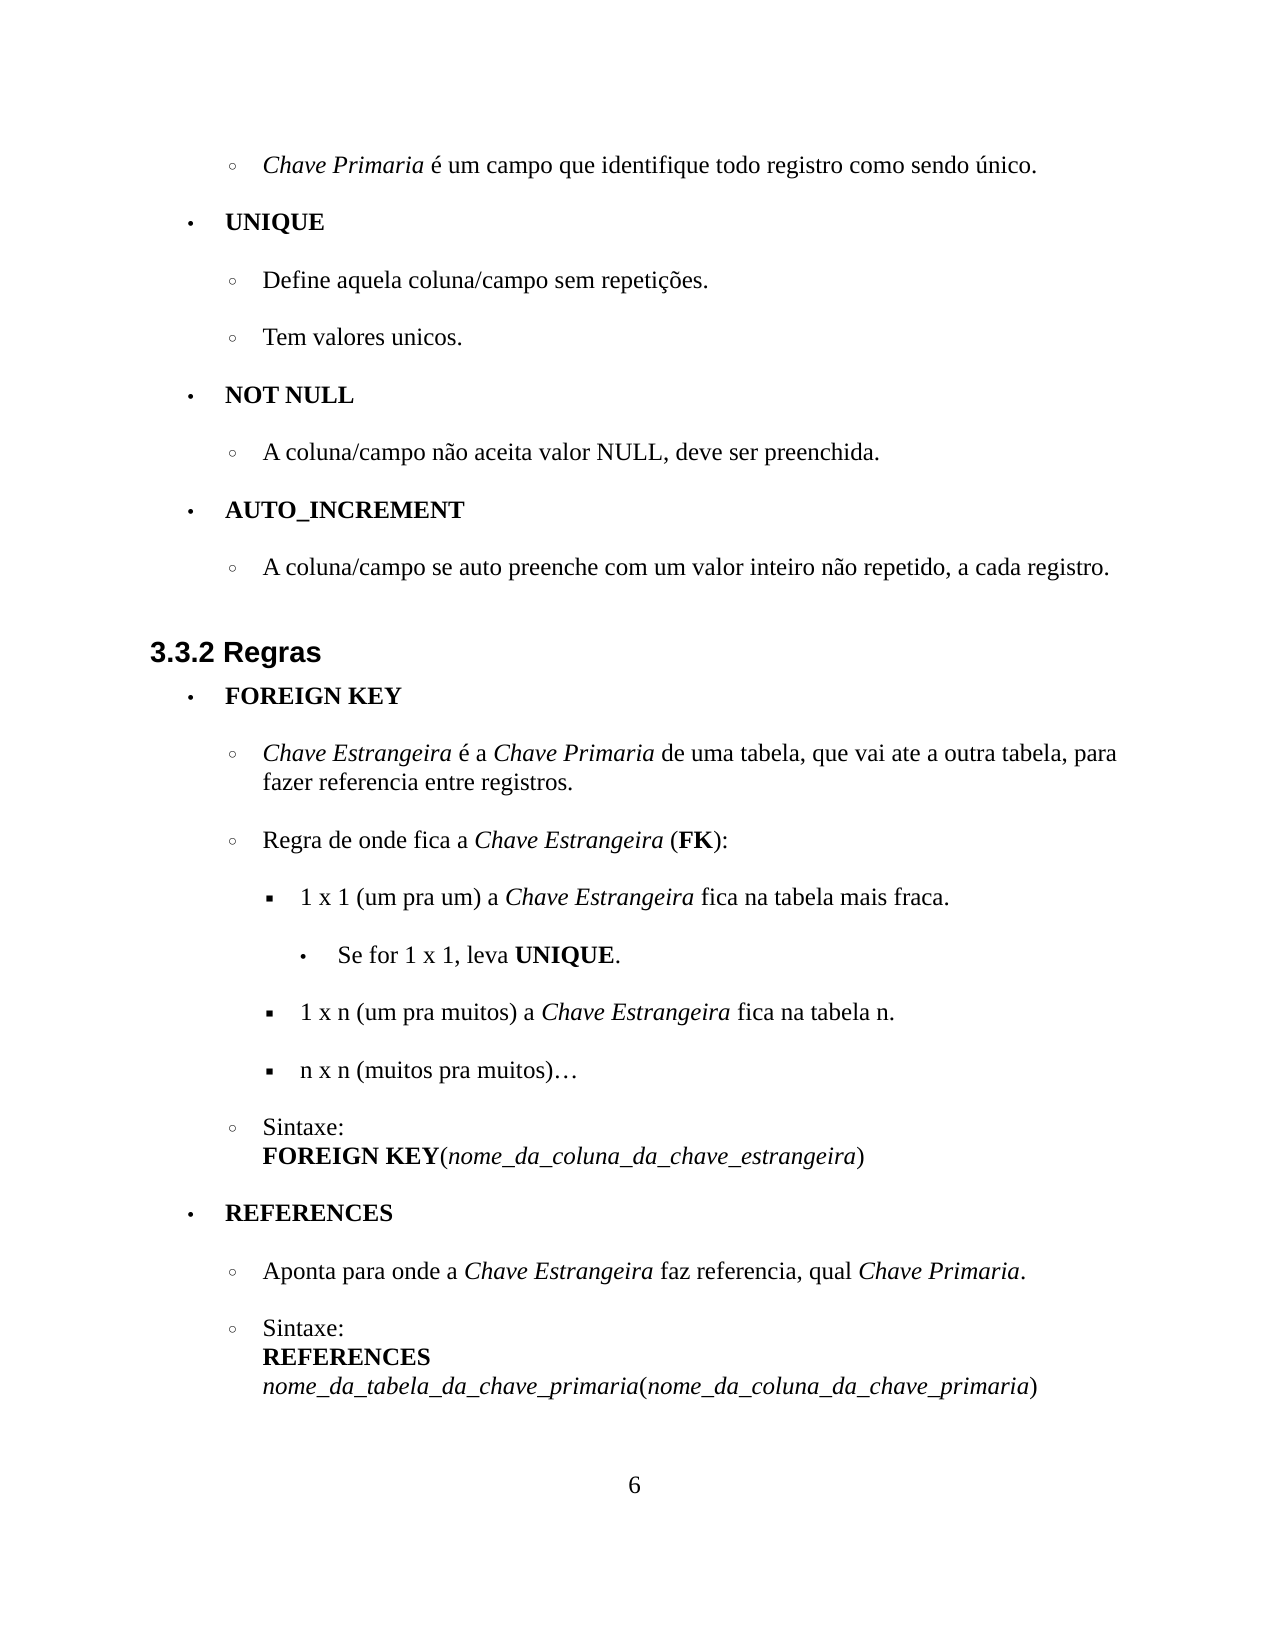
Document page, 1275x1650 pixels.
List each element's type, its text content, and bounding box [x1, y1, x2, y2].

list 1 x 1 (um pra um) a Chave Estrangeira fica na tabela mais fraca. [262, 882, 1125, 940]
list REFERENCES [187, 1198, 1125, 1256]
list NOT NULL [187, 380, 1125, 437]
list 1 x n (um pra muitos) a Chave Estrangeira fica na tabela n. [262, 997, 1125, 1055]
list Se for 1 x 1, leva UNIQUE. [300, 940, 1125, 997]
list UNIQUE [187, 207, 1125, 265]
subtitle 3.3.2 Regras [150, 635, 1125, 668]
list Sintaxe: FOREIGN KEY(nome_da_coluna_da_chave_estrangeira) [225, 1112, 1125, 1198]
list n x n (muitos pra muitos)… [262, 1055, 1125, 1112]
list Chave Primaria é um campo que identifique todo registro como sendo único. [225, 150, 1125, 207]
list Aponta para onde a Chave Estrangeira faz referencia, qual Chave Primaria. [225, 1256, 1125, 1313]
list AUTO_INCREMENT [187, 495, 1125, 552]
list Chave Estrangeira é a Chave Primaria de uma tabela, que vai ate a outra tabela, para fazer referencia entre registros. [225, 738, 1125, 825]
list A coluna/campo se auto preenche com um valor inteiro não repetido, a cada registro. [225, 552, 1125, 610]
list FOREIGN KEY [187, 681, 1125, 738]
list Define aquela coluna/campo sem repetições. [225, 265, 1125, 322]
list Sintaxe: REFERENCES nome_da_tabela_da_chave_primaria(nome_da_coluna_da_chave_primaria) [225, 1313, 1125, 1428]
list Regra de onde fica a Chave Estrangeira (FK): [225, 825, 1125, 882]
list Tem valores unicos. [225, 322, 1125, 380]
list A coluna/campo não aceita valor NULL, deve ser preenchida. [225, 437, 1125, 495]
